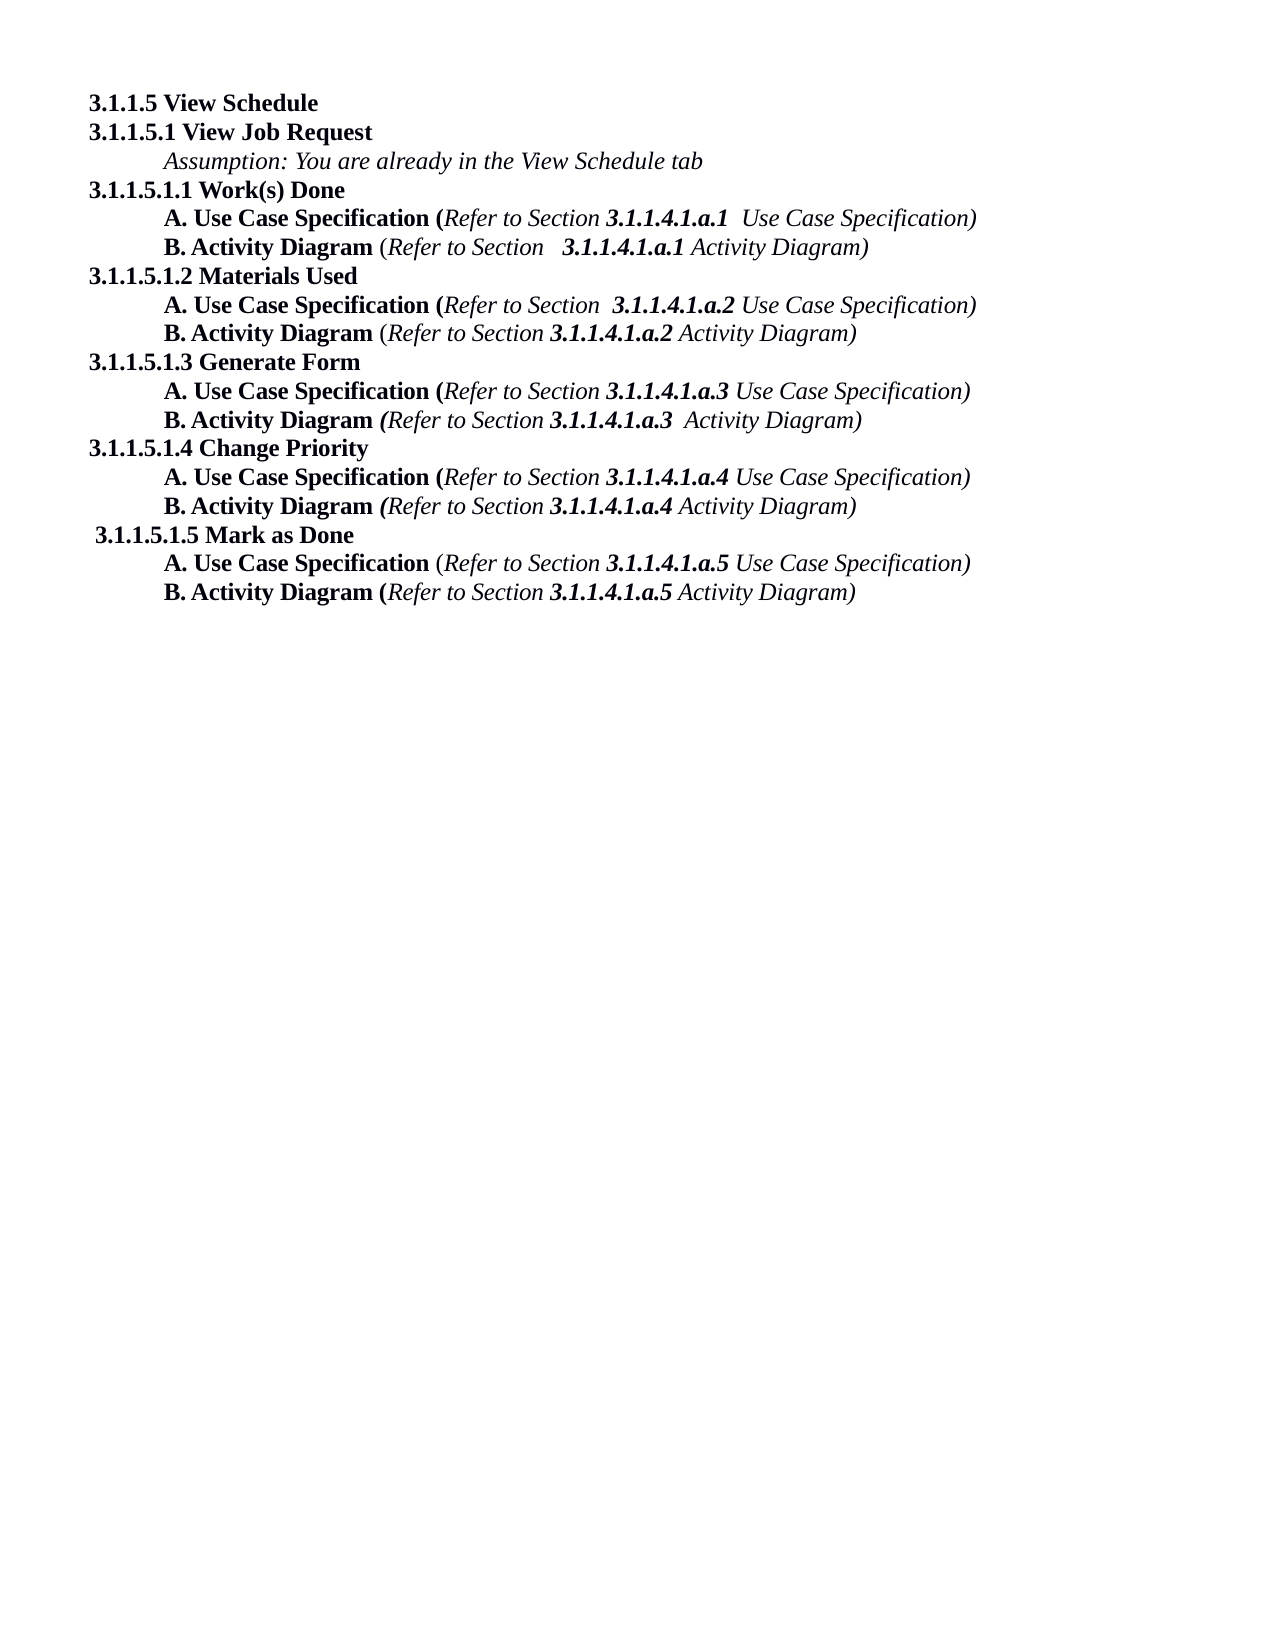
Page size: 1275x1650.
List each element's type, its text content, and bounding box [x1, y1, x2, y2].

text 3.1.1.5.1.5 Mark as Done [88, 520, 1186, 548]
text 3.1.1.5.1.4 Change Priority [88, 433, 1186, 462]
text 3.1.1.5 View Schedule [88, 88, 1186, 117]
text 3.1.1.5.1 View Job Request [88, 117, 1186, 146]
text B. Activity Diagram (Refer to Section 3.1.1.4.1.a.3 Activity Diagram) [88, 405, 1186, 433]
text A. Use Case Specification (Refer to Section 3.1.1.4.1.a.3 Use Case Specification) [88, 376, 1186, 405]
text A. Use Case Specification (Refer to Section 3.1.1.4.1.a.4 Use Case Specification) [88, 462, 1186, 491]
text 3.1.1.5.1.2 Materials Used [88, 261, 1186, 290]
text B. Activity Diagram (Refer to Section 3.1.1.4.1.a.2 Activity Diagram) [88, 318, 1186, 347]
text 3.1.1.5.1.3 Generate Form [88, 347, 1186, 376]
text A. Use Case Specification (Refer to Section 3.1.1.4.1.a.1 Use Case Specification) [88, 203, 1186, 232]
text 3.1.1.5.1.1 Work(s) Done [88, 175, 1186, 203]
text A. Use Case Specification (Refer to Section 3.1.1.4.1.a.5 Use Case Specification) [88, 548, 1186, 577]
text B. Activity Diagram (Refer to Section 3.1.1.4.1.a.5 Activity Diagram) [88, 577, 1186, 606]
text B. Activity Diagram (Refer to Section 3.1.1.4.1.a.1 Activity Diagram) [88, 232, 1186, 261]
text Assumption: You are already in the View Schedule tab [88, 146, 1186, 175]
text B. Activity Diagram (Refer to Section 3.1.1.4.1.a.4 Activity Diagram) [88, 491, 1186, 520]
text A. Use Case Specification (Refer to Section 3.1.1.4.1.a.2 Use Case Specification) [88, 290, 1186, 318]
